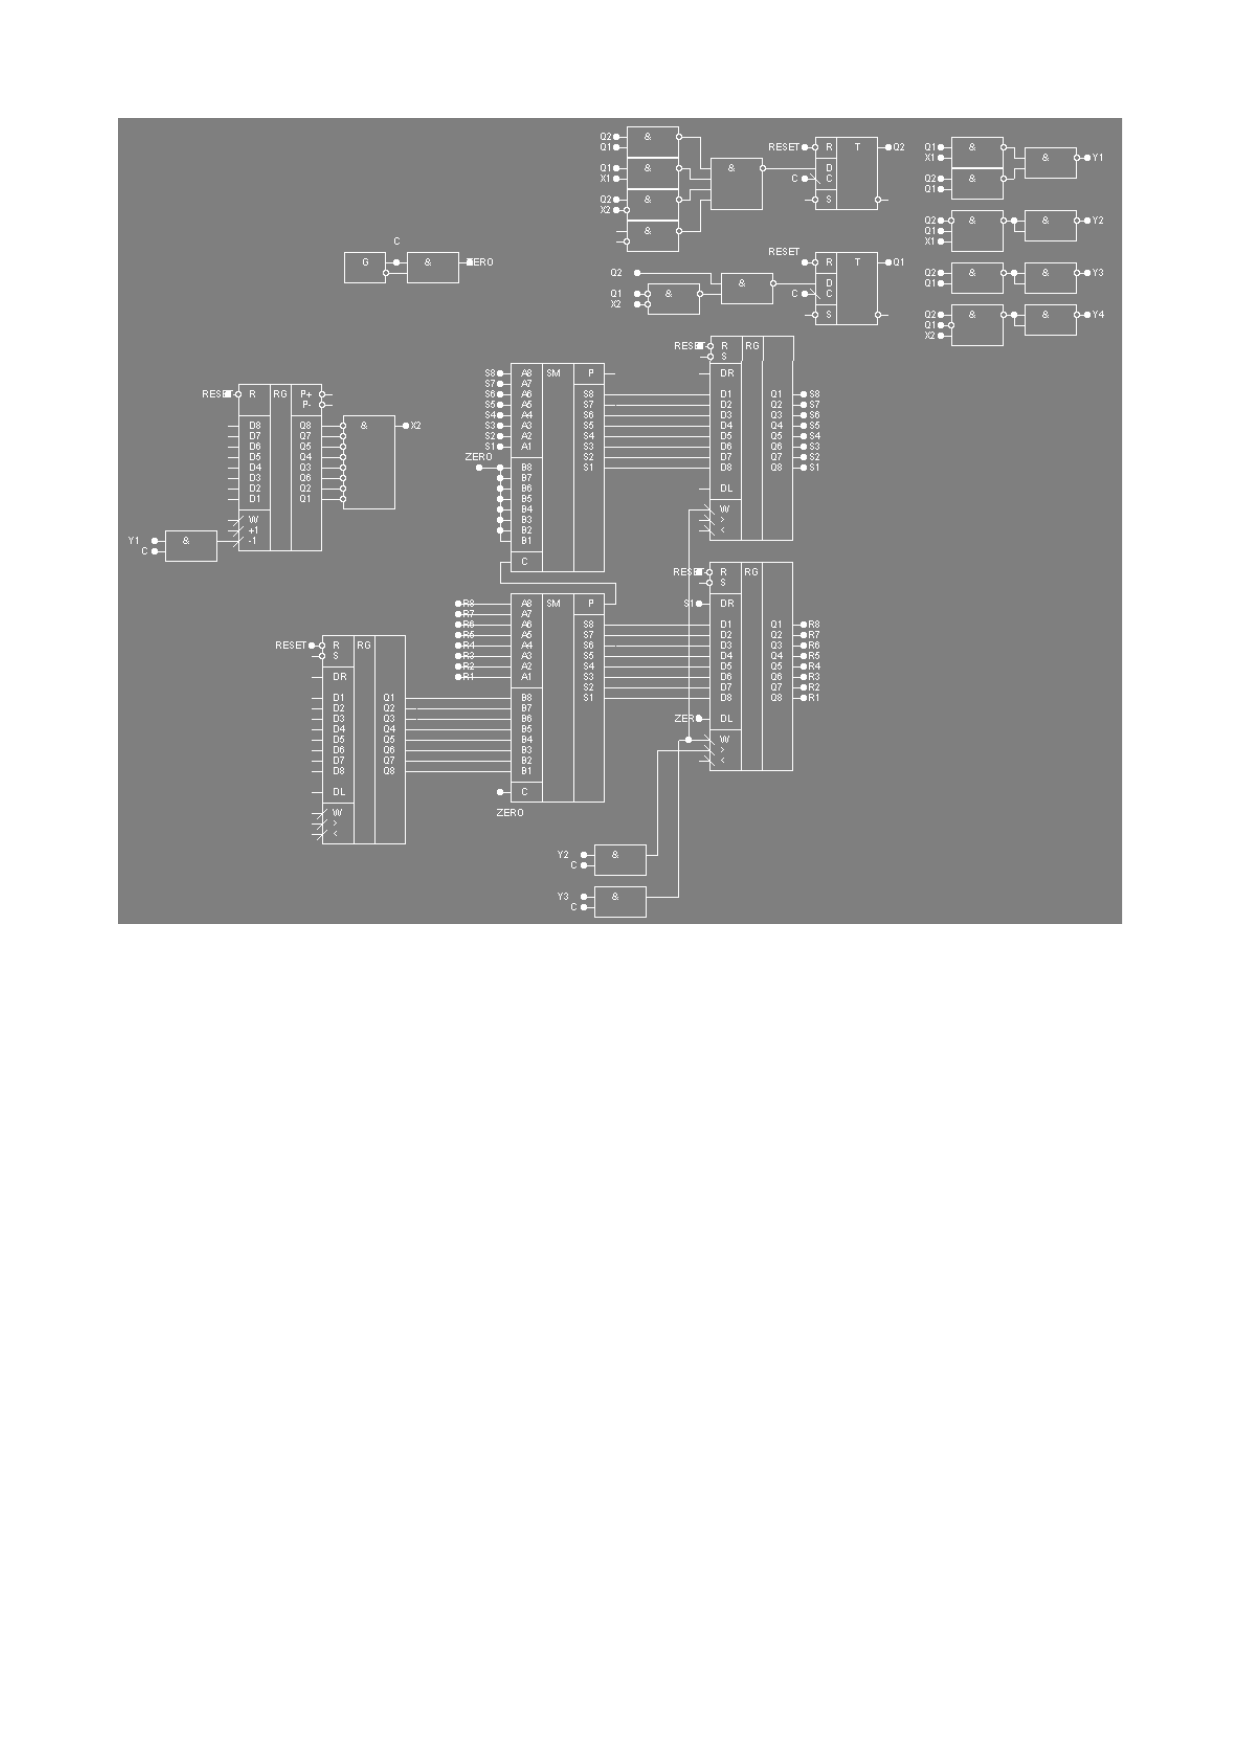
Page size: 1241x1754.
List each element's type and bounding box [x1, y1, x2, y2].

picture [118, 118, 1123, 924]
